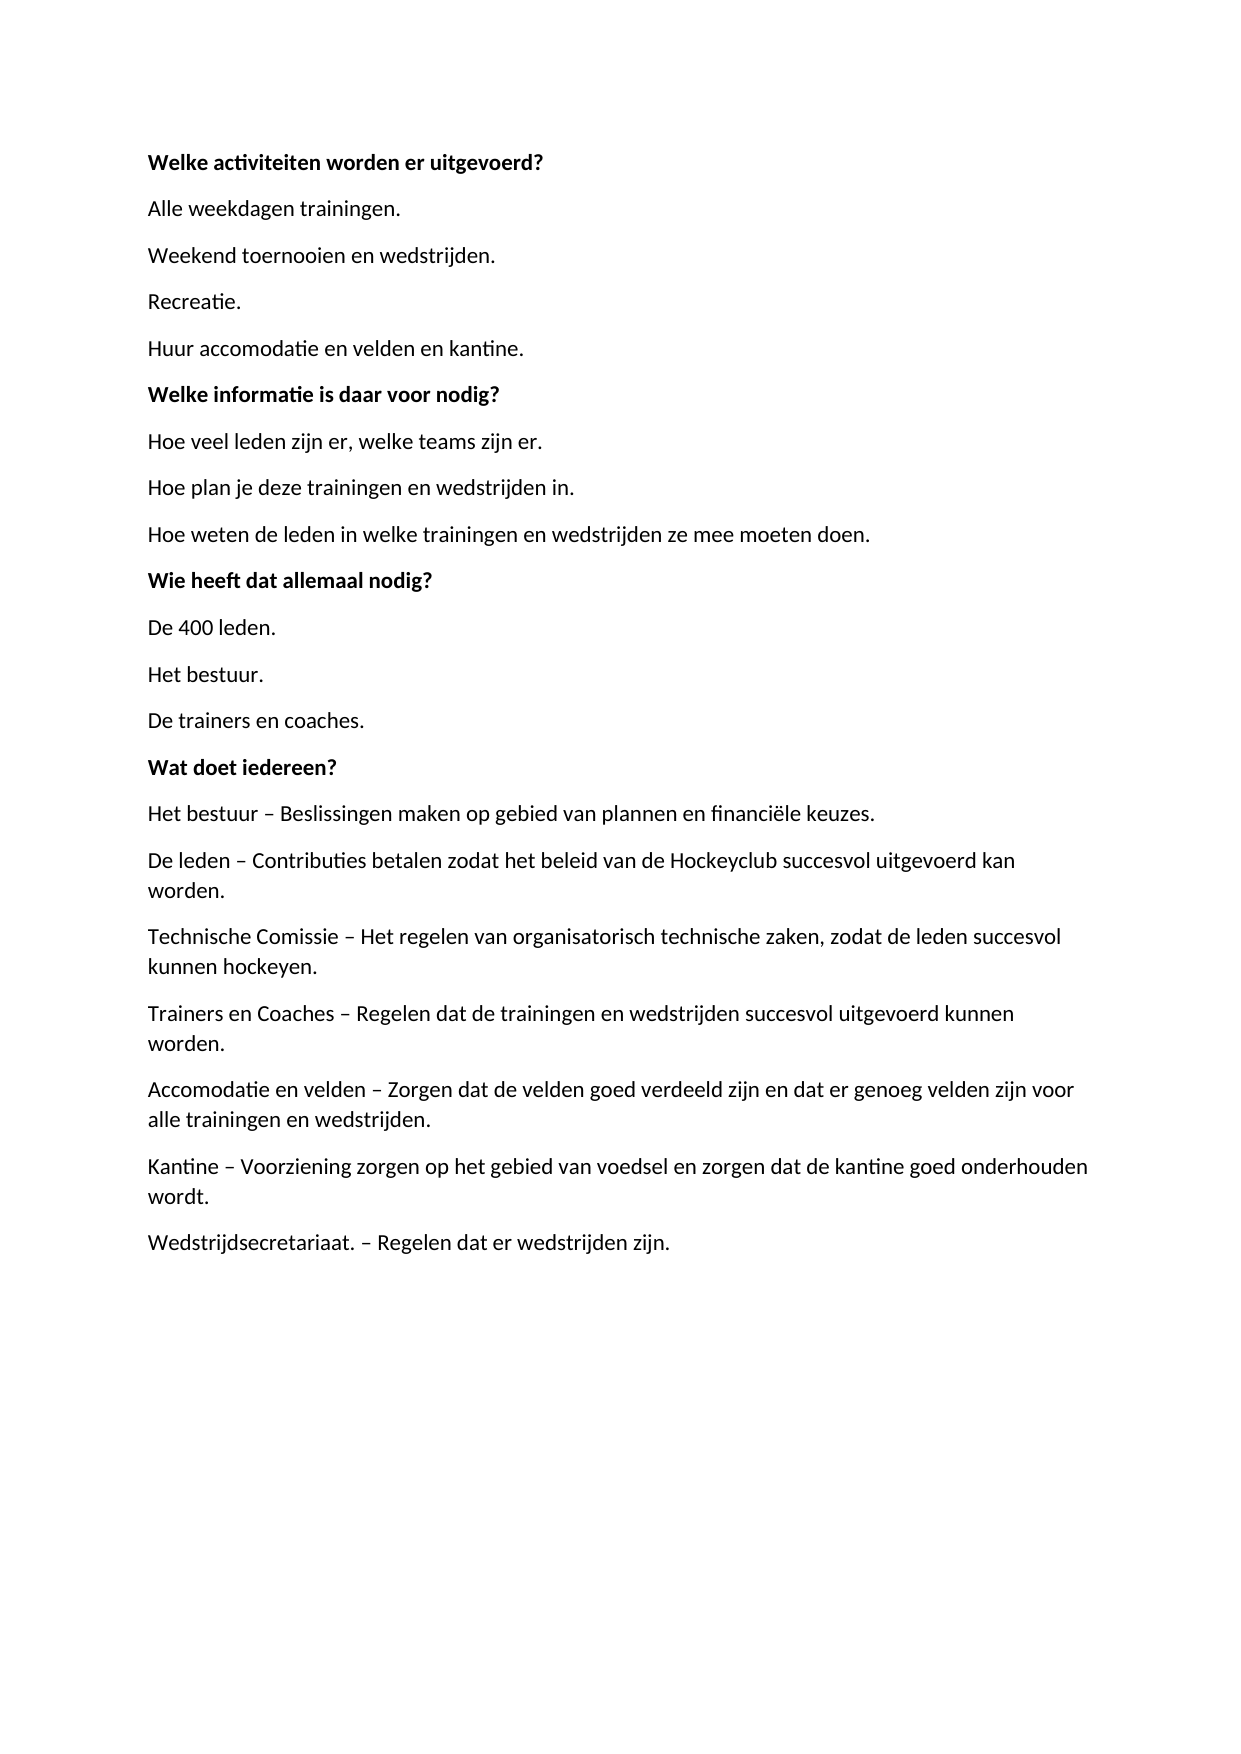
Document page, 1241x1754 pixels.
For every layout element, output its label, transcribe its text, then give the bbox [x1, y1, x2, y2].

text Het bestuur. [148, 660, 1093, 688]
text De trainers en coaches. [148, 706, 1093, 734]
text Accomodatie en velden – Zorgen dat de velden goed verdeeld zijn en dat er genoeg velden zijn voor alle trainingen en wedstrijden. [148, 1075, 1093, 1133]
text Wat doet iedereen? [148, 753, 1093, 781]
text Wedstrijdsecretariaat. – Regelen dat er wedstrijden zijn. [148, 1228, 1093, 1256]
text De leden – Contributies betalen zodat het beleid van de Hockeyclub succesvol uitgevoerd kan worden. [148, 846, 1093, 904]
text Alle weekdagen trainingen. [148, 194, 1093, 222]
text Kantine – Voorziening zorgen op het gebied van voedsel en zorgen dat de kantine goed onderhouden wordt. [148, 1152, 1093, 1210]
text Wie heeft dat allemaal nodig? [148, 567, 1093, 595]
text Welke informatie is daar voor nodig? [148, 380, 1093, 408]
text Hoe veel leden zijn er, welke teams zijn er. [148, 427, 1093, 455]
text Hoe plan je deze trainingen en wedstrijden in. [148, 473, 1093, 502]
text Huur accomodatie en velden en kantine. [148, 334, 1093, 362]
text Hoe weten de leden in welke trainingen en wedstrijden ze mee moeten doen. [148, 520, 1093, 548]
text Trainers en Coaches – Regelen dat de trainingen en wedstrijden succesvol uitgevoerd kunnen worden. [148, 999, 1093, 1057]
text Recreatie. [148, 287, 1093, 315]
text Weekend toernooien en wedstrijden. [148, 241, 1093, 269]
text Het bestuur – Beslissingen maken op gebied van plannen en financiële keuzes. [148, 799, 1093, 827]
text Welke activiteiten worden er uitgevoerd? [148, 148, 1093, 176]
text Technische Comissie – Het regelen van organisatorisch technische zaken, zodat de leden succesvol kunnen hockeyen. [148, 922, 1093, 980]
text De 400 leden. [148, 613, 1093, 641]
